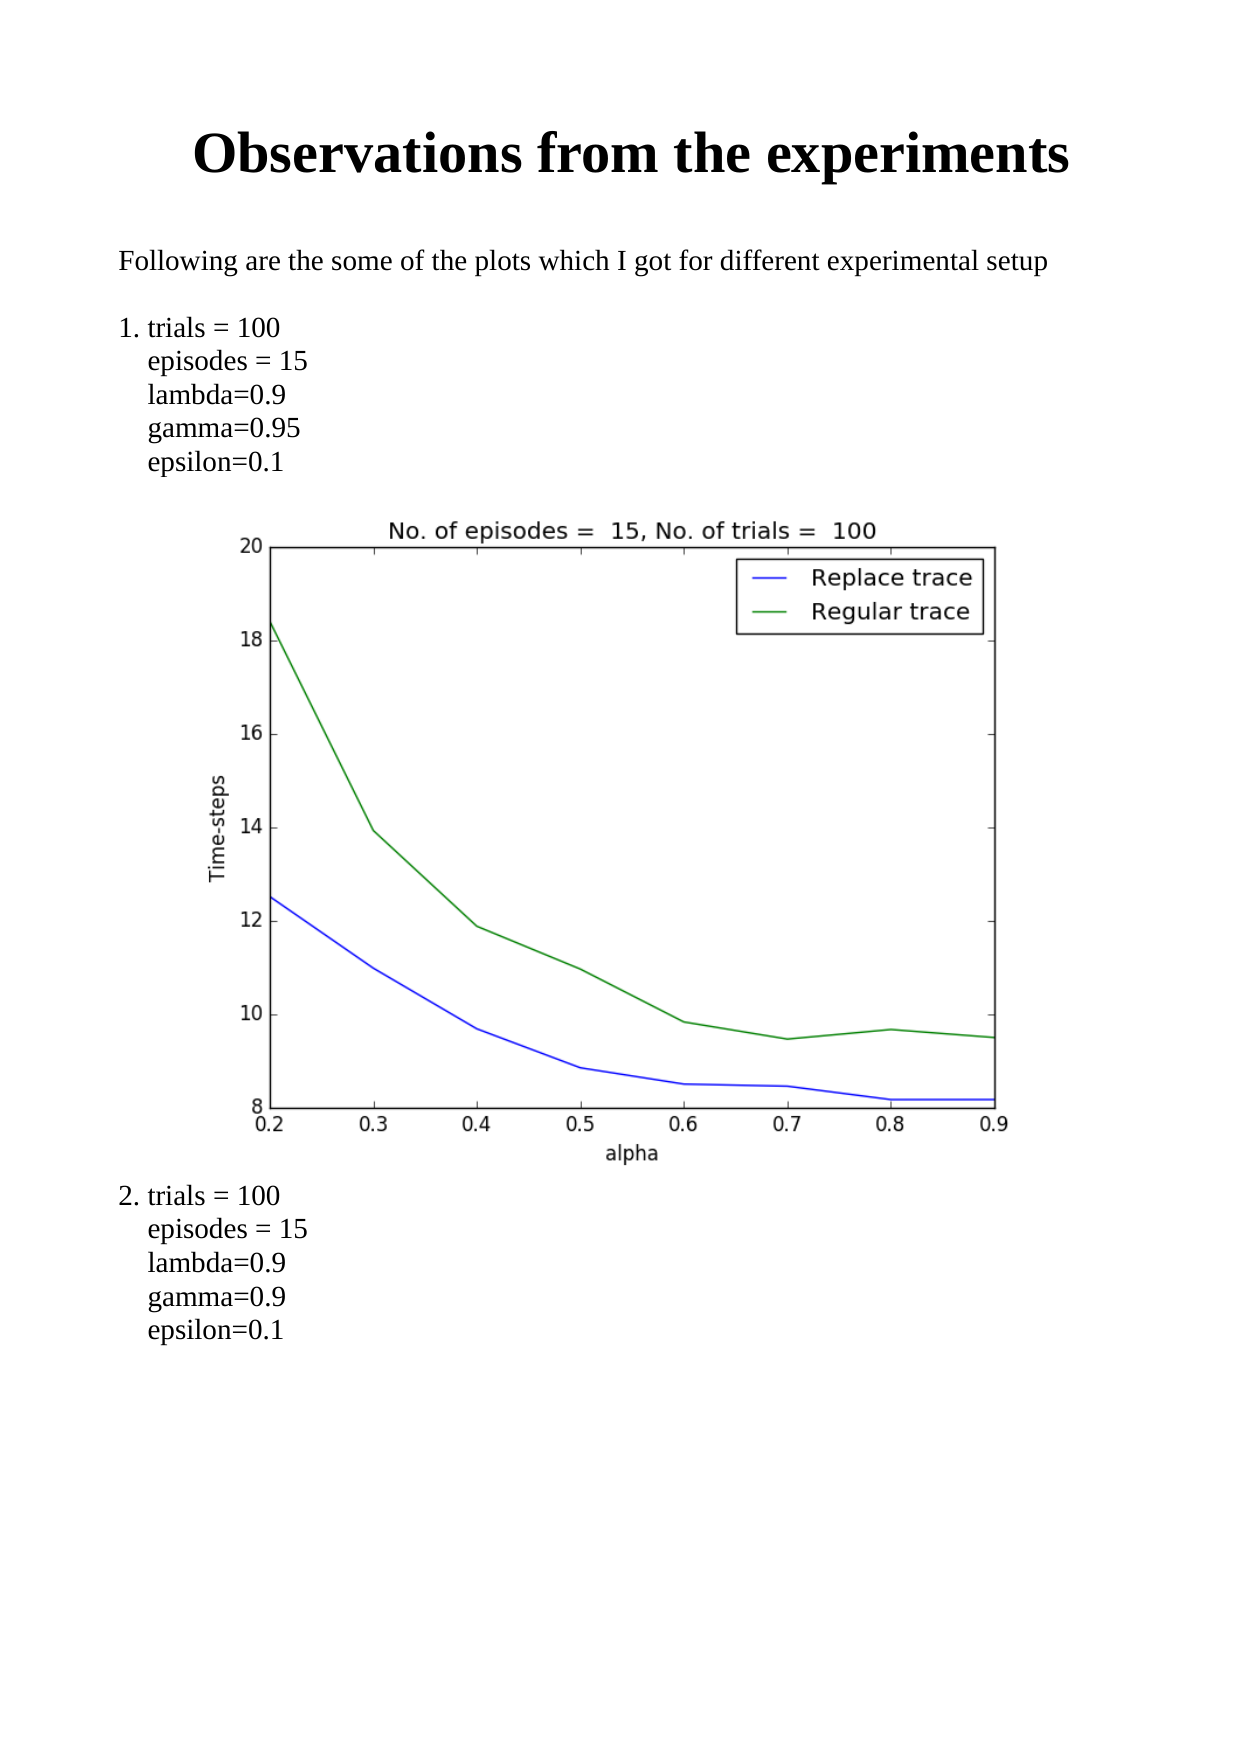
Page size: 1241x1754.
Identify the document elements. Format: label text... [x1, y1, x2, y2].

text epsilon=0.1 [118, 444, 1122, 477]
text lambda=0.9 [118, 1245, 1122, 1279]
text Following are the some of the plots which I got for different experimental setup [118, 243, 1122, 276]
text 2. trials = 100 [118, 1108, 1122, 1212]
text episodes = 15 [118, 1212, 1122, 1245]
text gamma=0.95 [118, 410, 1122, 444]
text 1. trials = 100 [118, 310, 1122, 343]
text episodes = 15 [118, 343, 1122, 377]
text Observations from the experiments [118, 118, 1122, 185]
text gamma=0.9 [118, 1279, 1122, 1312]
text epsilon=0.1 [118, 1312, 1122, 1346]
picture [153, 477, 1088, 1178]
text lambda=0.9 [118, 377, 1122, 410]
